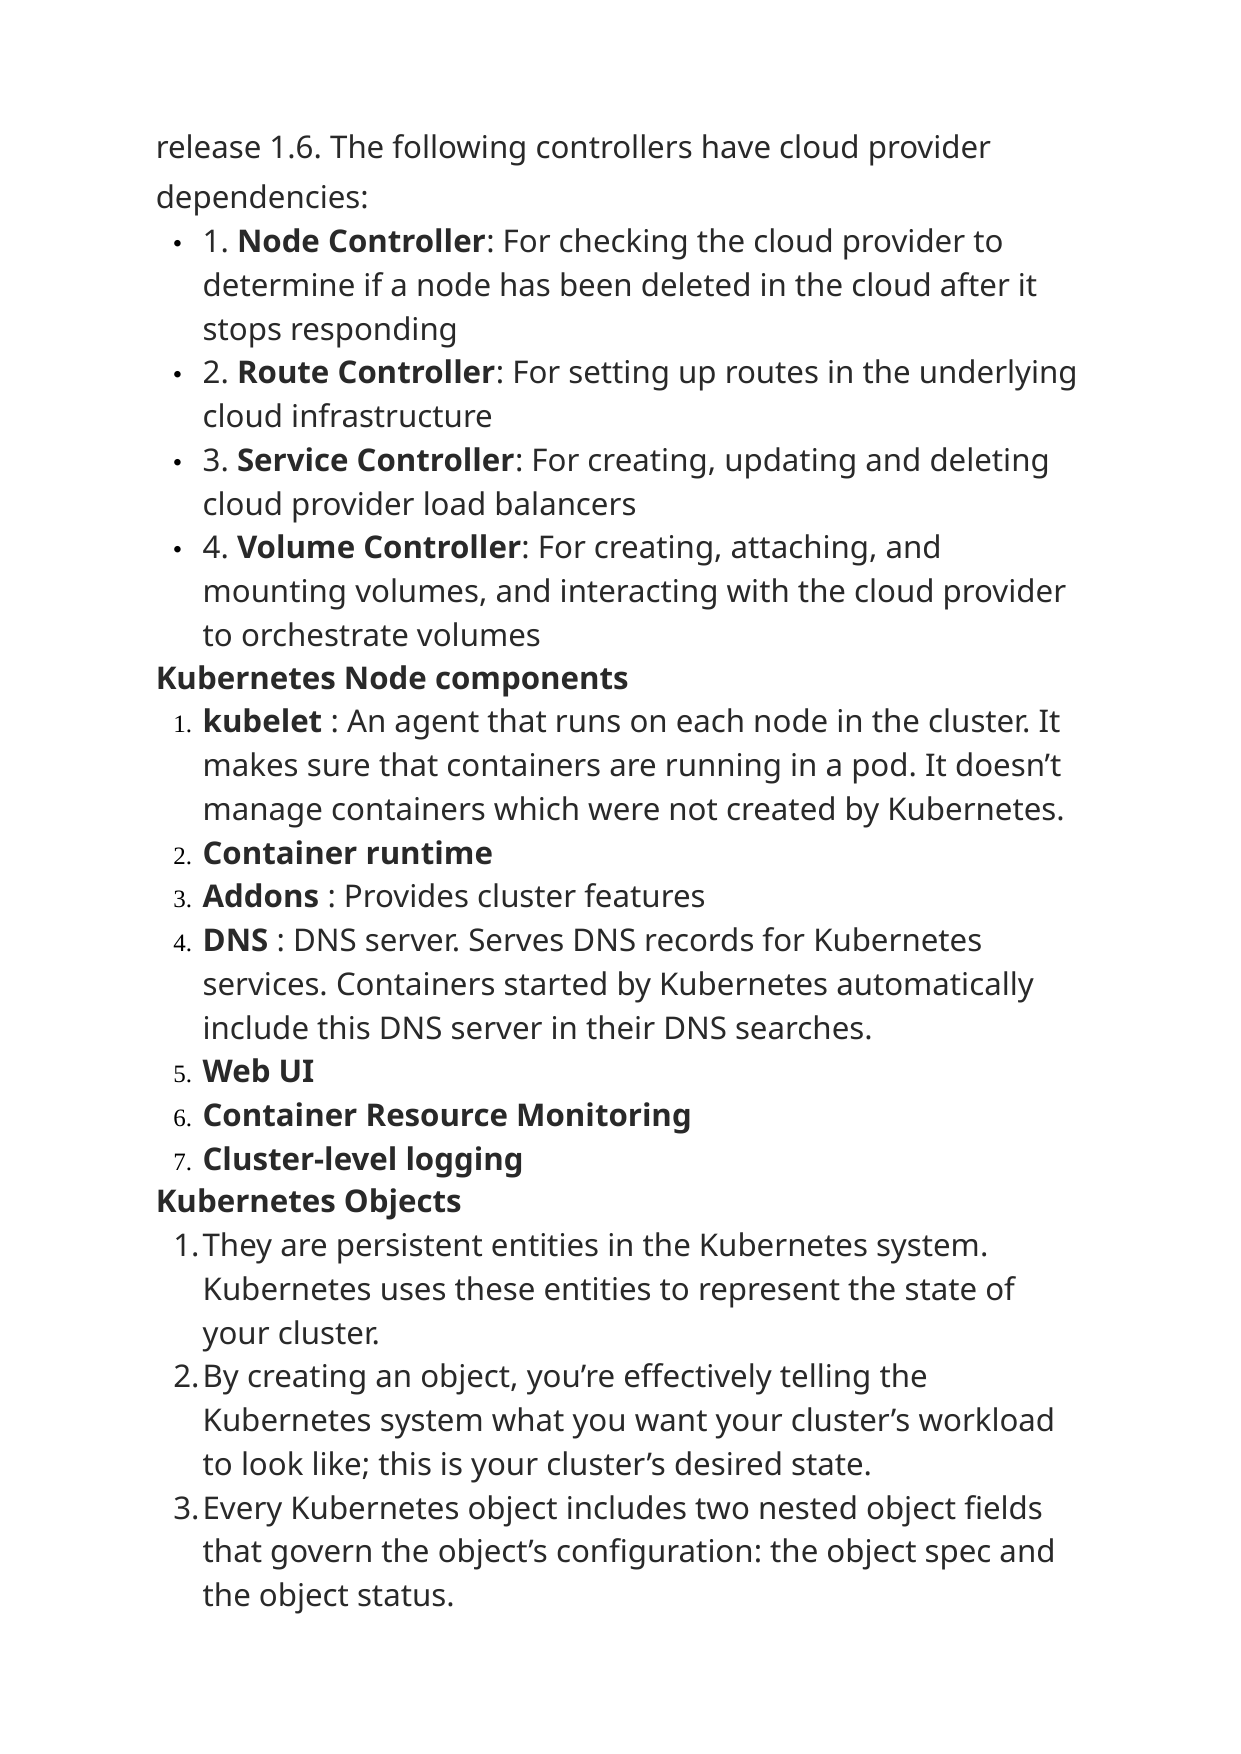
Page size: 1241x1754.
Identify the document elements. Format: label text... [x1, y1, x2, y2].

list 2. Route Controller: For setting up routes in the underlying cloud infrastructure [202, 349, 1084, 437]
list 3. Service Controller: For creating, updating and deleting cloud provider load balancers [202, 437, 1084, 524]
list Web UI [202, 1048, 1084, 1092]
list 4. Volume Controller: For creating, attaching, and mounting volumes, and interacting with the cloud provider to orchestrate volumes [202, 524, 1084, 656]
list 1. Node Controller: For checking the cloud provider to determine if a node has been deleted in the cloud after it stops responding [202, 218, 1084, 349]
subtitle Kubernetes Node components [156, 656, 1084, 698]
list By creating an object, you’re effectively telling the Kubernetes system what you want your cluster’s workload to look like; this is your cluster’s desired state. [202, 1353, 1084, 1484]
subtitle Kubernetes Objects [156, 1179, 1084, 1222]
list Container Resource Monitoring [202, 1092, 1084, 1136]
list DNS : DNS server. Serves DNS records for Kubernetes services. Containers started by Kubernetes automatically include this DNS server in their DNS searches. [202, 917, 1084, 1048]
list Every Kubernetes object includes two nested object fields that govern the object’s configuration: the object spec and the object status. [202, 1484, 1084, 1616]
list Cluster-level logging [202, 1136, 1084, 1179]
list They are persistent entities in the Kubernetes system. Kubernetes uses these entities to represent the state of your cluster. [202, 1222, 1084, 1353]
list kubelet : An agent that runs on each node in the cluster. It makes sure that containers are running in a pod. It doesn’t manage containers which were not created by Kubernetes. [202, 698, 1084, 829]
list Addons : Provides cluster features [202, 873, 1084, 917]
text release 1.6. The following controllers have cloud provider dependencies: [156, 118, 1084, 218]
list Container runtime [202, 829, 1084, 873]
